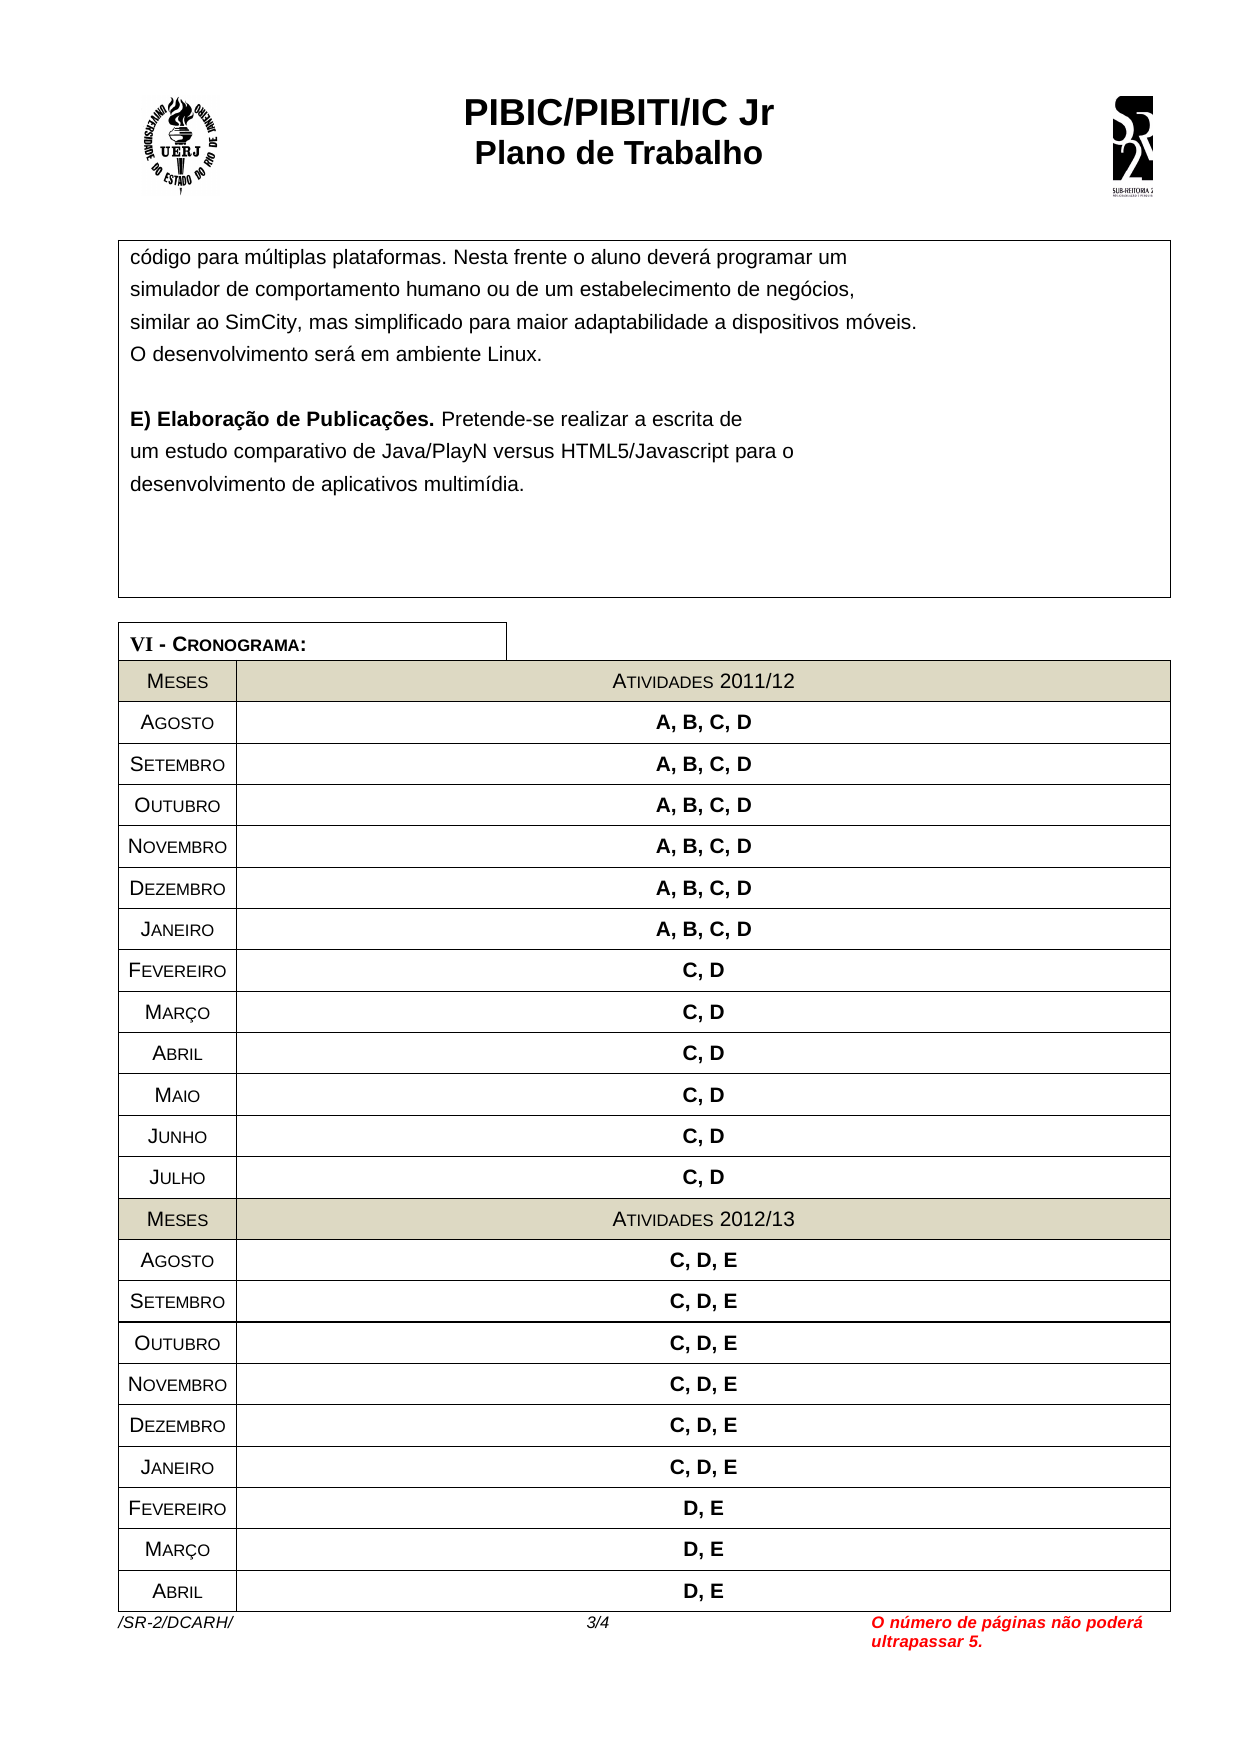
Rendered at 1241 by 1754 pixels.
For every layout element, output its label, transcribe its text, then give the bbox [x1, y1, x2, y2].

table_cell Setembro [119, 744, 236, 784]
table_cell C, D [237, 992, 1170, 1032]
table_cell Abril [119, 1571, 236, 1611]
table_cell Agosto [119, 1240, 236, 1280]
table_cell Novembro [119, 1364, 236, 1404]
table_cell Atividades 2012/13 [237, 1199, 1170, 1239]
table_cell [507, 622, 1171, 660]
table_cell Fevereiro [119, 950, 236, 991]
table_cell [118, 598, 1171, 610]
picture [1112, 96, 1153, 197]
table_cell C, D [237, 950, 1170, 991]
table_cell Meses [119, 661, 236, 701]
table_cell A, B, C, D [237, 702, 1170, 742]
table_cell código para múltiplas plataformas. Nesta frente o aluno deverá programar um simulador de comportamento humano ou de um estabelecimento de negócios, similar ao SimCity, mas simplificado para maior adaptabilidade a dispositivos móveis. O desenvolvimento será em ambiente Linux. E) Elaboração de Publicações. Pretende-se realizar a escrita de um estudo comparativo de Java/PlayN versus HTML5/Javascript para o desenvolvimento de aplicativos multimídia. [119, 241, 1170, 597]
table_cell Março [119, 992, 236, 1032]
table_cell D, E [237, 1571, 1170, 1611]
table_cell Maio [119, 1074, 236, 1115]
table_cell C, D, E [237, 1240, 1170, 1280]
table_cell D, E [237, 1529, 1170, 1569]
table_cell A, B, C, D [237, 868, 1170, 908]
table_cell Novembro [119, 826, 236, 867]
table_cell C, D, E [237, 1447, 1170, 1487]
table_cell Agosto [119, 702, 236, 742]
table_cell Abril [119, 1033, 236, 1073]
table_cell Junho [119, 1116, 236, 1156]
table_cell C, D, E [237, 1323, 1170, 1363]
table_cell Outubro [119, 1323, 236, 1363]
table_cell A, B, C, D [237, 909, 1170, 949]
table_cell C, D [237, 1116, 1170, 1156]
table_cell C, D, E [237, 1364, 1170, 1404]
table_cell C, D [237, 1157, 1170, 1197]
table_cell Fevereiro [119, 1488, 236, 1528]
table_cell C, D [237, 1074, 1170, 1115]
table_cell A, B, C, D [237, 826, 1170, 867]
table_cell Janeiro [119, 909, 236, 949]
table_cell Julho [119, 1157, 236, 1197]
table_cell VI - Cronograma: [119, 623, 506, 660]
table_cell D, E [237, 1488, 1170, 1528]
table_cell A, B, C, D [237, 744, 1170, 784]
table_cell C, D, E [237, 1405, 1170, 1446]
table_cell Outubro [119, 785, 236, 825]
table_cell Dezembro [119, 1405, 236, 1446]
table_cell [118, 610, 507, 622]
table_cell C, D [237, 1033, 1170, 1073]
table_cell Dezembro [119, 868, 236, 908]
table_cell C, D, E [237, 1281, 1170, 1321]
table_cell Março [119, 1529, 236, 1569]
table_cell Janeiro [119, 1447, 236, 1487]
picture [141, 95, 220, 196]
table_cell Meses [119, 1199, 236, 1239]
table_cell Setembro [119, 1281, 236, 1321]
table_cell A, B, C, D [237, 785, 1170, 825]
table_cell [507, 610, 1171, 622]
table_cell Atividades 2011/12 [237, 661, 1170, 701]
